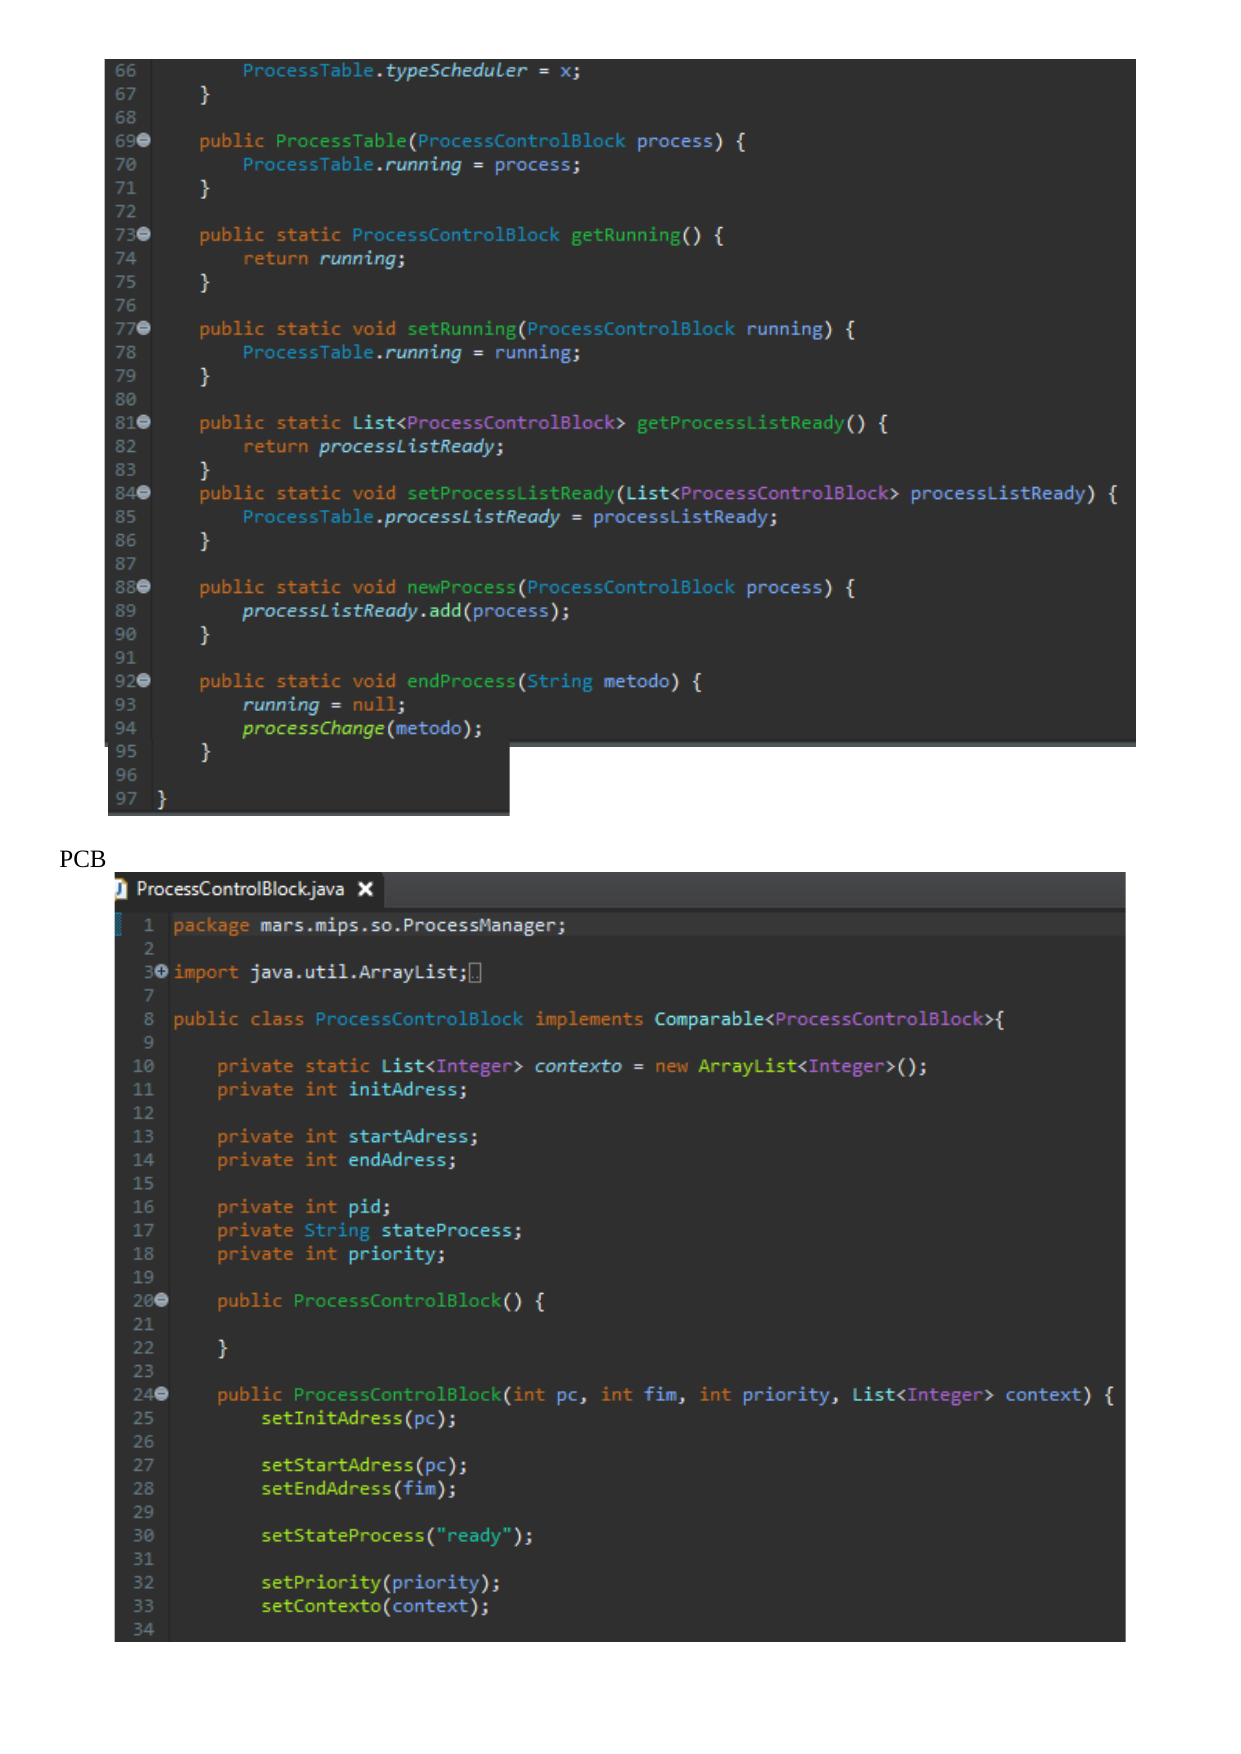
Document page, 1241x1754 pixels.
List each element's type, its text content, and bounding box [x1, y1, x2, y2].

text PCB [59, 844, 1181, 873]
picture [104, 59, 1136, 816]
picture [114, 872, 1126, 1642]
